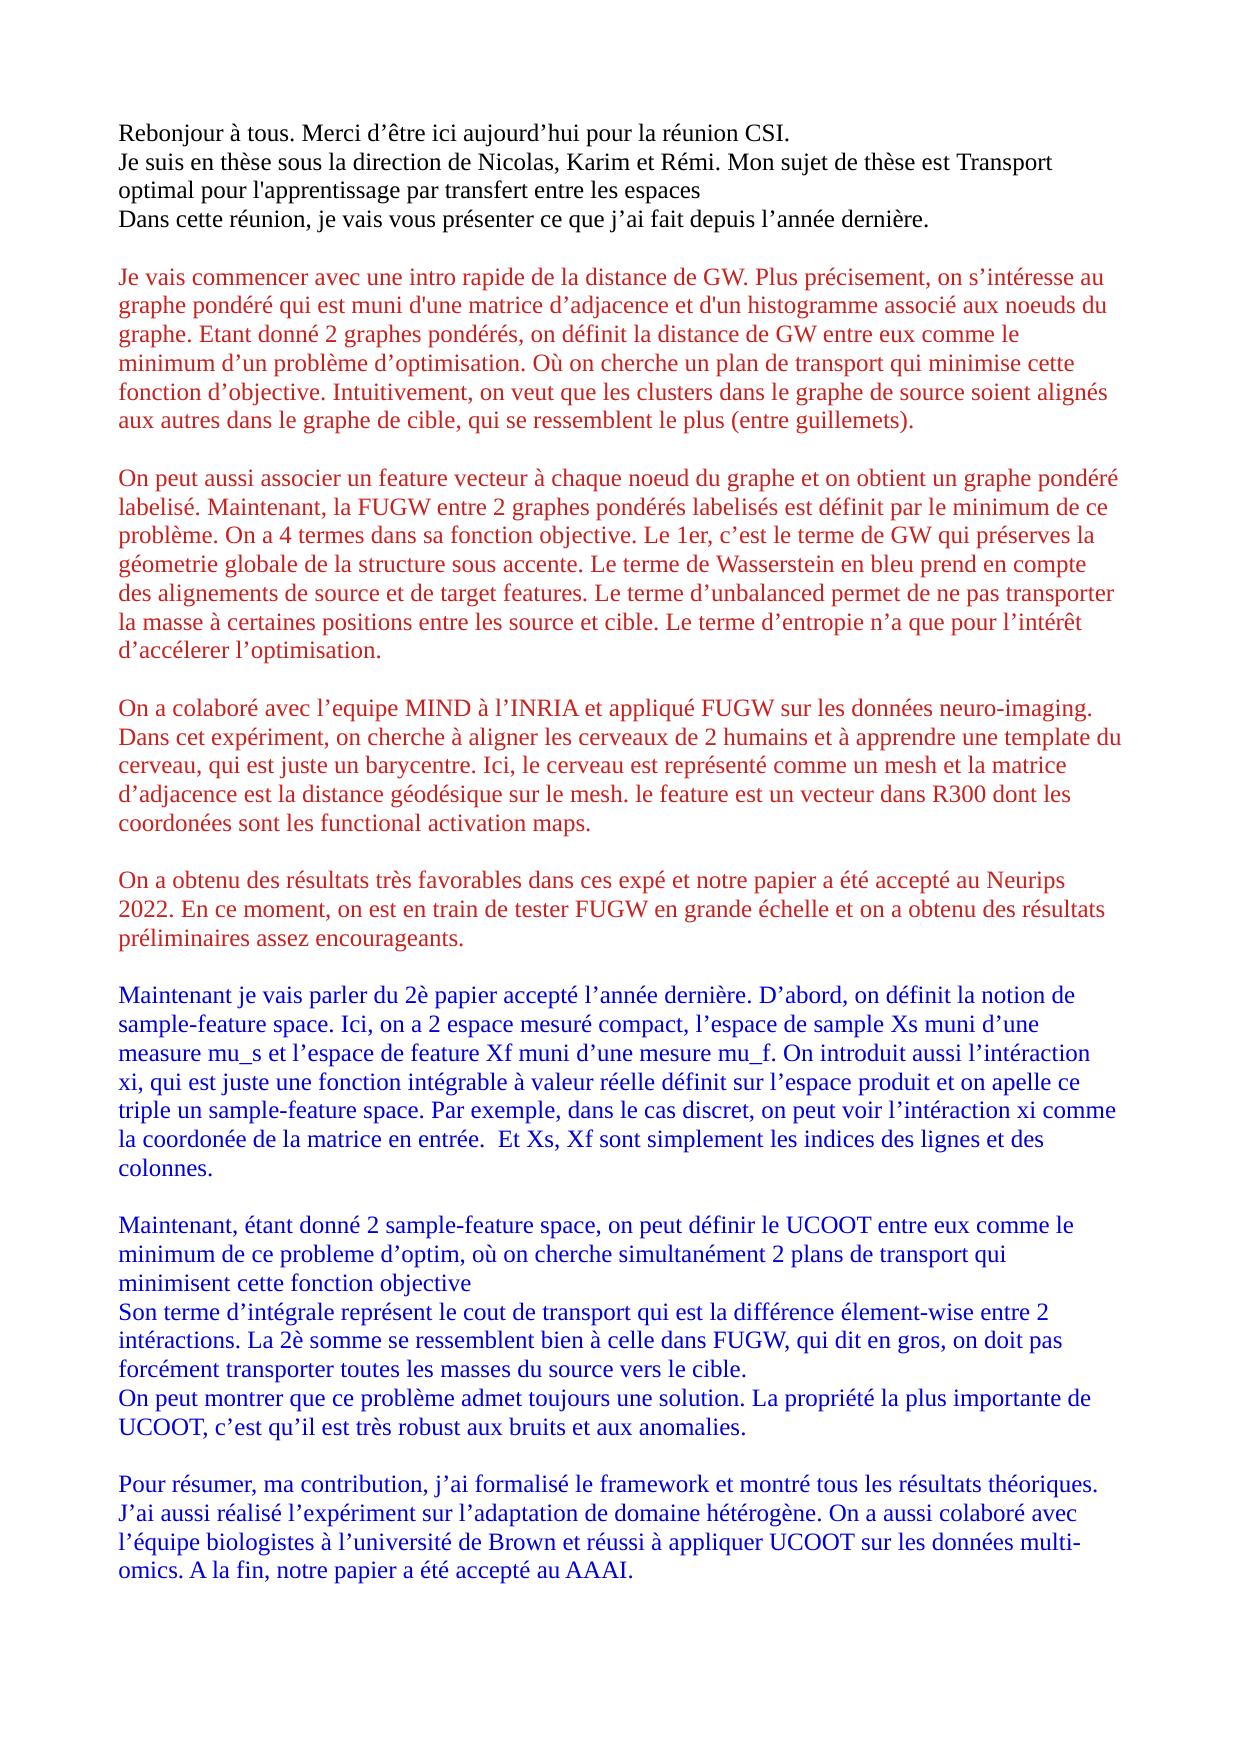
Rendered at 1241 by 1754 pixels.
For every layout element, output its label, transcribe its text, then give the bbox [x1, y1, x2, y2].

text On a colaboré avec l’equipe MIND à l’INRIA et appliqué FUGW sur les données neuro-imaging. Dans cet expériment, on cherche à aligner les cerveaux de 2 humains et à apprendre une template du cerveau, qui est juste un barycentre. Ici, le cerveau est représenté comme un mesh et la matrice d’adjacence est la distance géodésique sur le mesh. le feature est un vecteur dans R300 dont les coordonées sont les functional activation maps. [118, 693, 1122, 837]
text On a obtenu des résultats très favorables dans ces expé et notre papier a été accepté au Neurips 2022. En ce moment, on est en train de tester FUGW en grande échelle et on a obtenu des résultats préliminaires assez encourageants. [118, 866, 1122, 952]
text Dans cette réunion, je vais vous présenter ce que j’ai fait depuis l’année dernière. [118, 204, 1122, 233]
text Son terme d’intégrale représent le cout de transport qui est la différence élement-wise entre 2 intéractions. La 2è somme se ressemblent bien à celle dans FUGW, qui dit en gros, on doit pas forcément transporter toutes les masses du source vers le cible. [118, 1297, 1122, 1383]
text Pour résumer, ma contribution, j’ai formalisé le framework et montré tous les résultats théoriques. J’ai aussi réalisé l’expériment sur l’adaptation de domaine hétérogène. On a aussi colaboré avec l’équipe biologistes à l’université de Brown et réussi à appliquer UCOOT sur les données multi-omics. A la fin, notre papier a été accepté au AAAI. [118, 1469, 1122, 1584]
text Je vais commencer avec une intro rapide de la distance de GW. Plus précisement, on s’intéresse au graphe pondéré qui est muni d'une matrice d’adjacence et d'un histogramme associé aux noeuds du graphe. Etant donné 2 graphes pondérés, on définit la distance de GW entre eux comme le minimum d’un problème d’optimisation. Où on cherche un plan de transport qui minimise cette fonction d’objective. Intuitivement, on veut que les clusters dans le graphe de source soient alignés aux autres dans le graphe de cible, qui se ressemblent le plus (entre guillemets). [118, 262, 1122, 434]
text Maintenant je vais parler du 2è papier accepté l’année dernière. D’abord, on définit la notion de sample-feature space. Ici, on a 2 espace mesuré compact, l’espace de sample Xs muni d’une measure mu_s et l’espace de feature Xf muni d’une mesure mu_f. On introduit aussi l’intéraction xi, qui est juste une fonction intégrable à valeur réelle définit sur l’espace produit et on apelle ce triple un sample-feature space. Par exemple, dans le cas discret, on peut voir l’intéraction xi comme la coordonée de la matrice en entrée. Et Xs, Xf sont simplement les indices des lignes et des colonnes. [118, 981, 1122, 1182]
text Maintenant, étant donné 2 sample-feature space, on peut définir le UCOOT entre eux comme le minimum de ce probleme d’optim, où on cherche simultanément 2 plans de transport qui minimisent cette fonction objective [118, 1211, 1122, 1297]
text Rebonjour à tous. Merci d’être ici aujourd’hui pour la réunion CSI. [118, 118, 1122, 147]
text On peut aussi associer un feature vecteur à chaque noeud du graphe et on obtient un graphe pondéré labelisé. Maintenant, la FUGW entre 2 graphes pondérés labelisés est définit par le minimum de ce problème. On a 4 termes dans sa fonction objective. Le 1er, c’est le terme de GW qui préserves la géometrie globale de la structure sous accente. Le terme de Wasserstein en bleu prend en compte des alignements de source et de target features. Le terme d’unbalanced permet de ne pas transporter la masse à certaines positions entre les source et cible. Le terme d’entropie n’a que pour l’intérêt d’accélerer l’optimisation. [118, 463, 1122, 664]
text On peut montrer que ce problème admet toujours une solution. La propriété la plus importante de UCOOT, c’est qu’il est très robust aux bruits et aux anomalies. [118, 1383, 1122, 1441]
text Je suis en thèse sous la direction de Nicolas, Karim et Rémi. Mon sujet de thèse est Transport optimal pour l'apprentissage par transfert entre les espaces [118, 147, 1122, 204]
